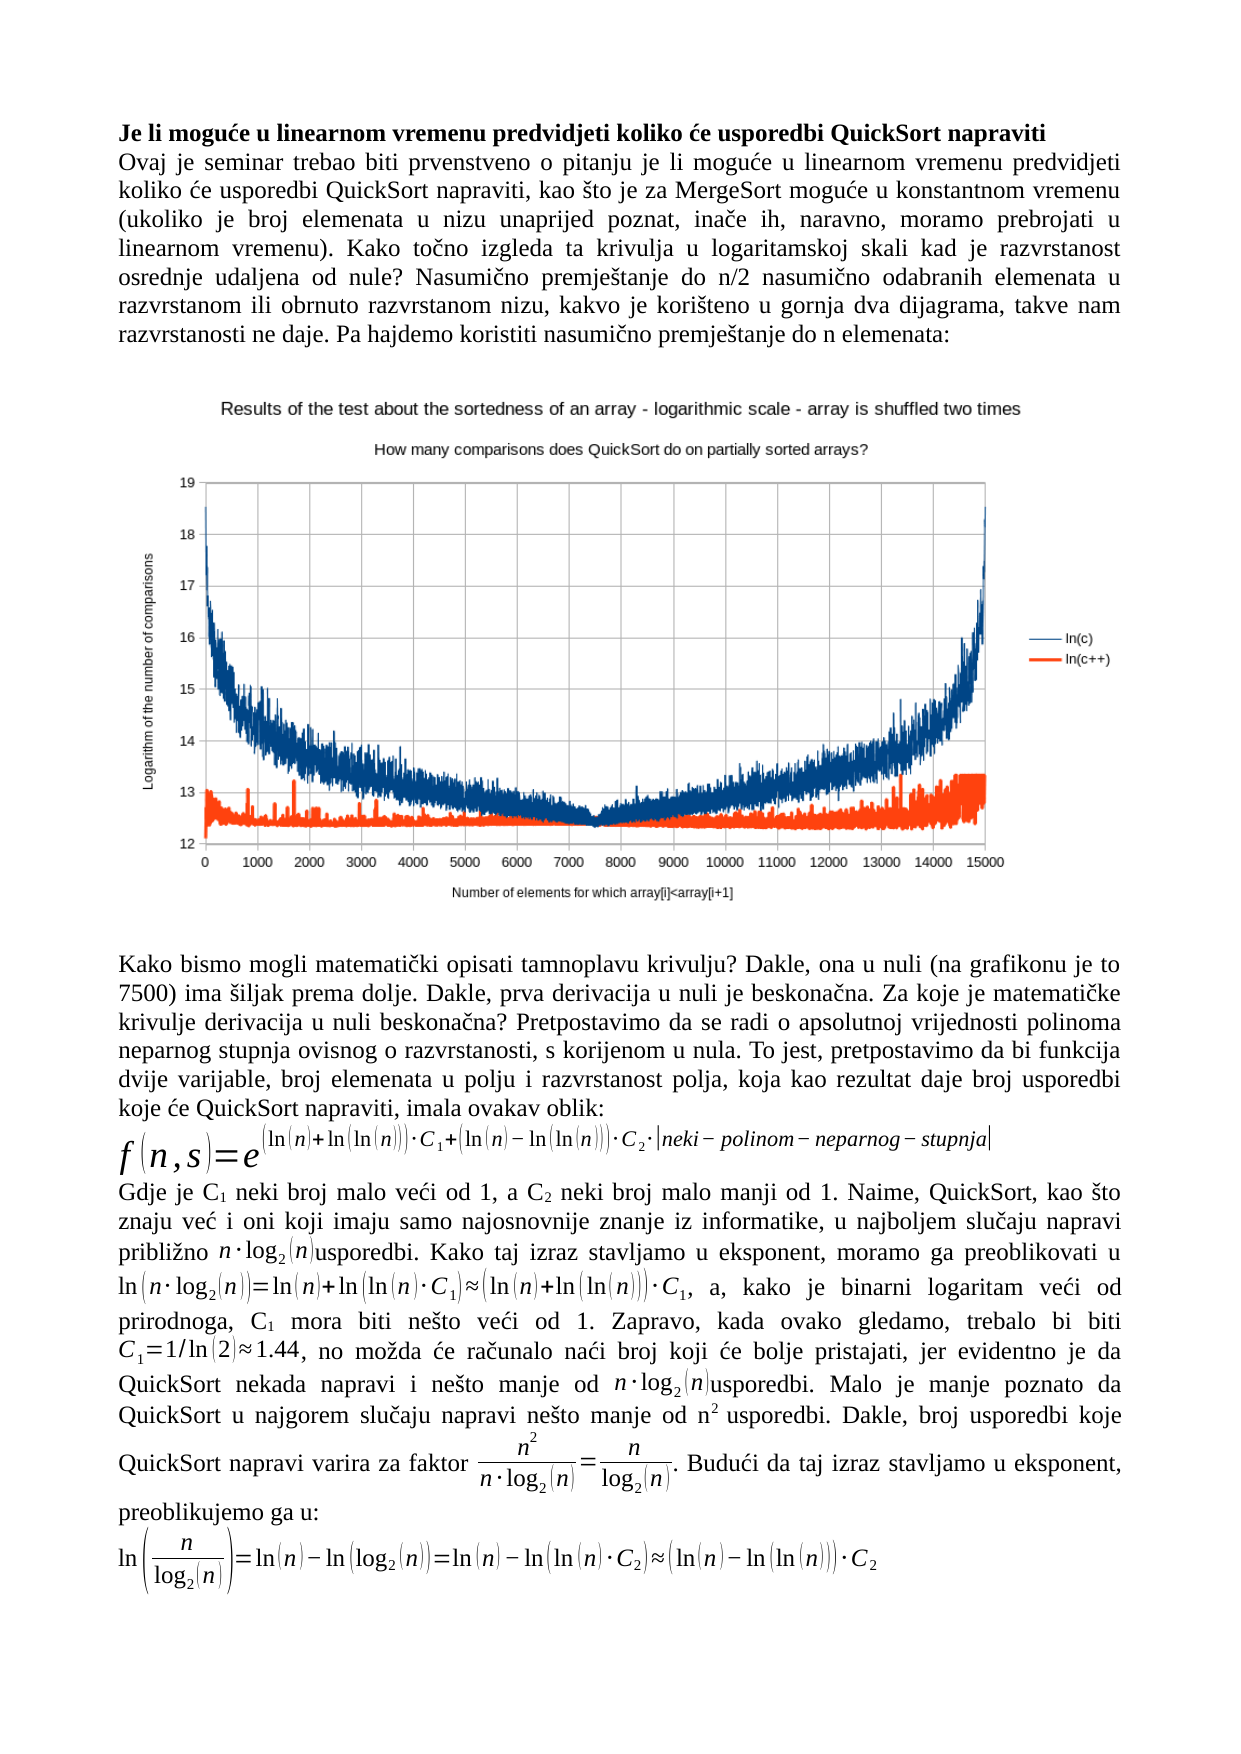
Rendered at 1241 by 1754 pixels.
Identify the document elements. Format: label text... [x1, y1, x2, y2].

text Ovaj je seminar trebao biti prvenstveno o pitanju je li moguće u linearnom vremenu predvidjeti koliko će usporedbi QuickSort napraviti, kao što je za MergeSort moguće u konstantnom vremenu (ukoliko je broj elemenata u nizu unaprijed poznat, inače ih, naravno, moramo prebrojati u linearnom vremenu). Kako točno izgleda ta krivulja u logaritamskoj skali kad je razvrstanost osrednje udaljena od nule? Nasumično premještanje do n/2 nasumično odabranih elemenata u razvrstanom ili obrnuto razvrstanom nizu, kakvo je korišteno u gornja dva dijagrama, takve nam razvrstanosti ne daje. Pa hajdemo koristiti nasumično premještanje do n elemenata: [118, 147, 1122, 348]
picture [118, 376, 1123, 921]
text Gdje je C1 neki broj malo veći od 1, a C2 neki broj malo manji od 1. Naime, QuickSort, kao što znaju već i oni koji imaju samo najosnovnije znanje iz informatike, u najboljem slučaju napravi približno usporedbi. Kako taj izraz stavljamo u eksponent, moramo ga preoblikovati u , a, kako je binarni logaritam veći od prirodnoga, C1 mora biti nešto veći od 1. Zapravo, kada ovako gledamo, trebalo bi biti , no možda će računalo naći broj koji će bolje pristajati, jer evidentno je da QuickSort nekada napravi i nešto manje od usporedbi. Malo je manje poznato da QuickSort u najgorem slučaju napravi nešto manje od n2 usporedbi. Dakle, broj usporedbi koje QuickSort napravi varira za faktor . Budući da taj izraz stavljamo u eksponent, preoblikujemo ga u: [118, 1177, 1122, 1525]
text Kako bismo mogli matematički opisati tamnoplavu krivulju? Dakle, ona u nuli (na grafikonu je to 7500) ima šiljak prema dolje. Dakle, prva derivacija u nuli je beskonačna. Za koje je matematičke krivulje derivacija u nuli beskonačna? Pretpostavimo da se radi o apsolutnoj vrijednosti polinoma neparnog stupnja ovisnog o razvrstanosti, s korijenom u nula. To jest, pretpostavimo da bi funkcija dvije varijable, broj elemenata u polju i razvrstanost polja, koja kao rezultat daje broj usporedbi koje će QuickSort napraviti, imala ovakav oblik: [118, 949, 1122, 1122]
text Je li moguće u linearnom vremenu predvidjeti koliko će usporedbi QuickSort napraviti [118, 118, 1122, 147]
